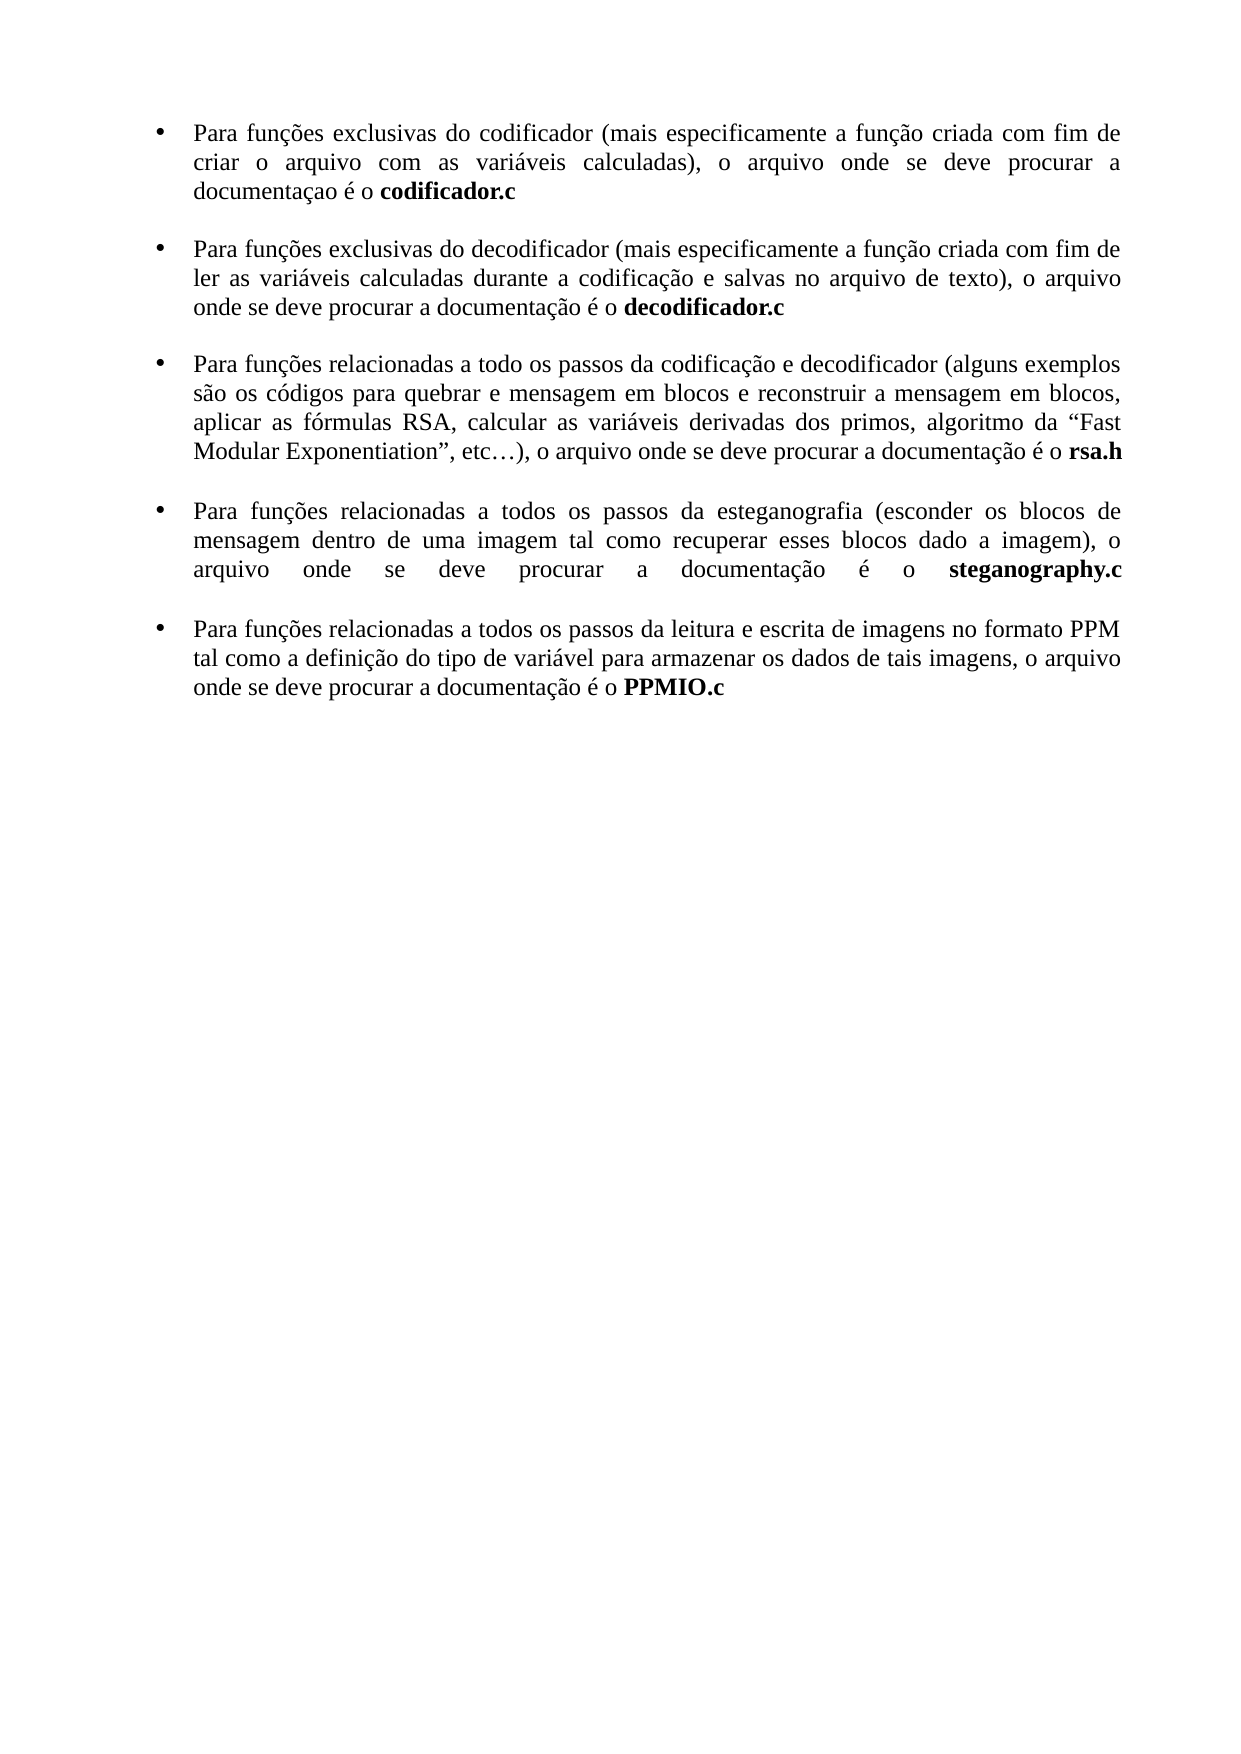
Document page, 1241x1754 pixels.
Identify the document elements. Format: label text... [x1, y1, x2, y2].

list Para funções relacionadas a todos os passos da esteganografia (esconder os blocos de mensagem dentro de uma imagem tal como recuperar esses blocos dado a imagem), o arquivo onde se deve procurar a documentação é o steganography.c [156, 496, 1122, 614]
list Para funções relacionadas a todo os passos da codificação e decodificador (alguns exemplos são os códigos para quebrar e mensagem em blocos e reconstruir a mensagem em blocos, aplicar as fórmulas RSA, calcular as variáveis derivadas dos primos, algoritmo da “Fast Modular Exponentiation”, etc…), o arquivo onde se deve procurar a documentação é o rsa.h [156, 349, 1122, 496]
list Para funções exclusivas do decodificador (mais especificamente a função criada com fim de ler as variáveis calculadas durante a codificação e salvas no arquivo de texto), o arquivo onde se deve procurar a documentação é o decodificador.c [156, 234, 1122, 320]
list Para funções exclusivas do codificador (mais especificamente a função criada com fim de criar o arquivo com as variáveis calculadas), o arquivo onde se deve procurar a documentaçao é o codificador.c [156, 118, 1122, 205]
list Para funções relacionadas a todos os passos da leitura e escrita de imagens no formato PPM tal como a definição do tipo de variável para armazenar os dados de tais imagens, o arquivo onde se deve procurar a documentação é o PPMIO.c [156, 614, 1122, 701]
